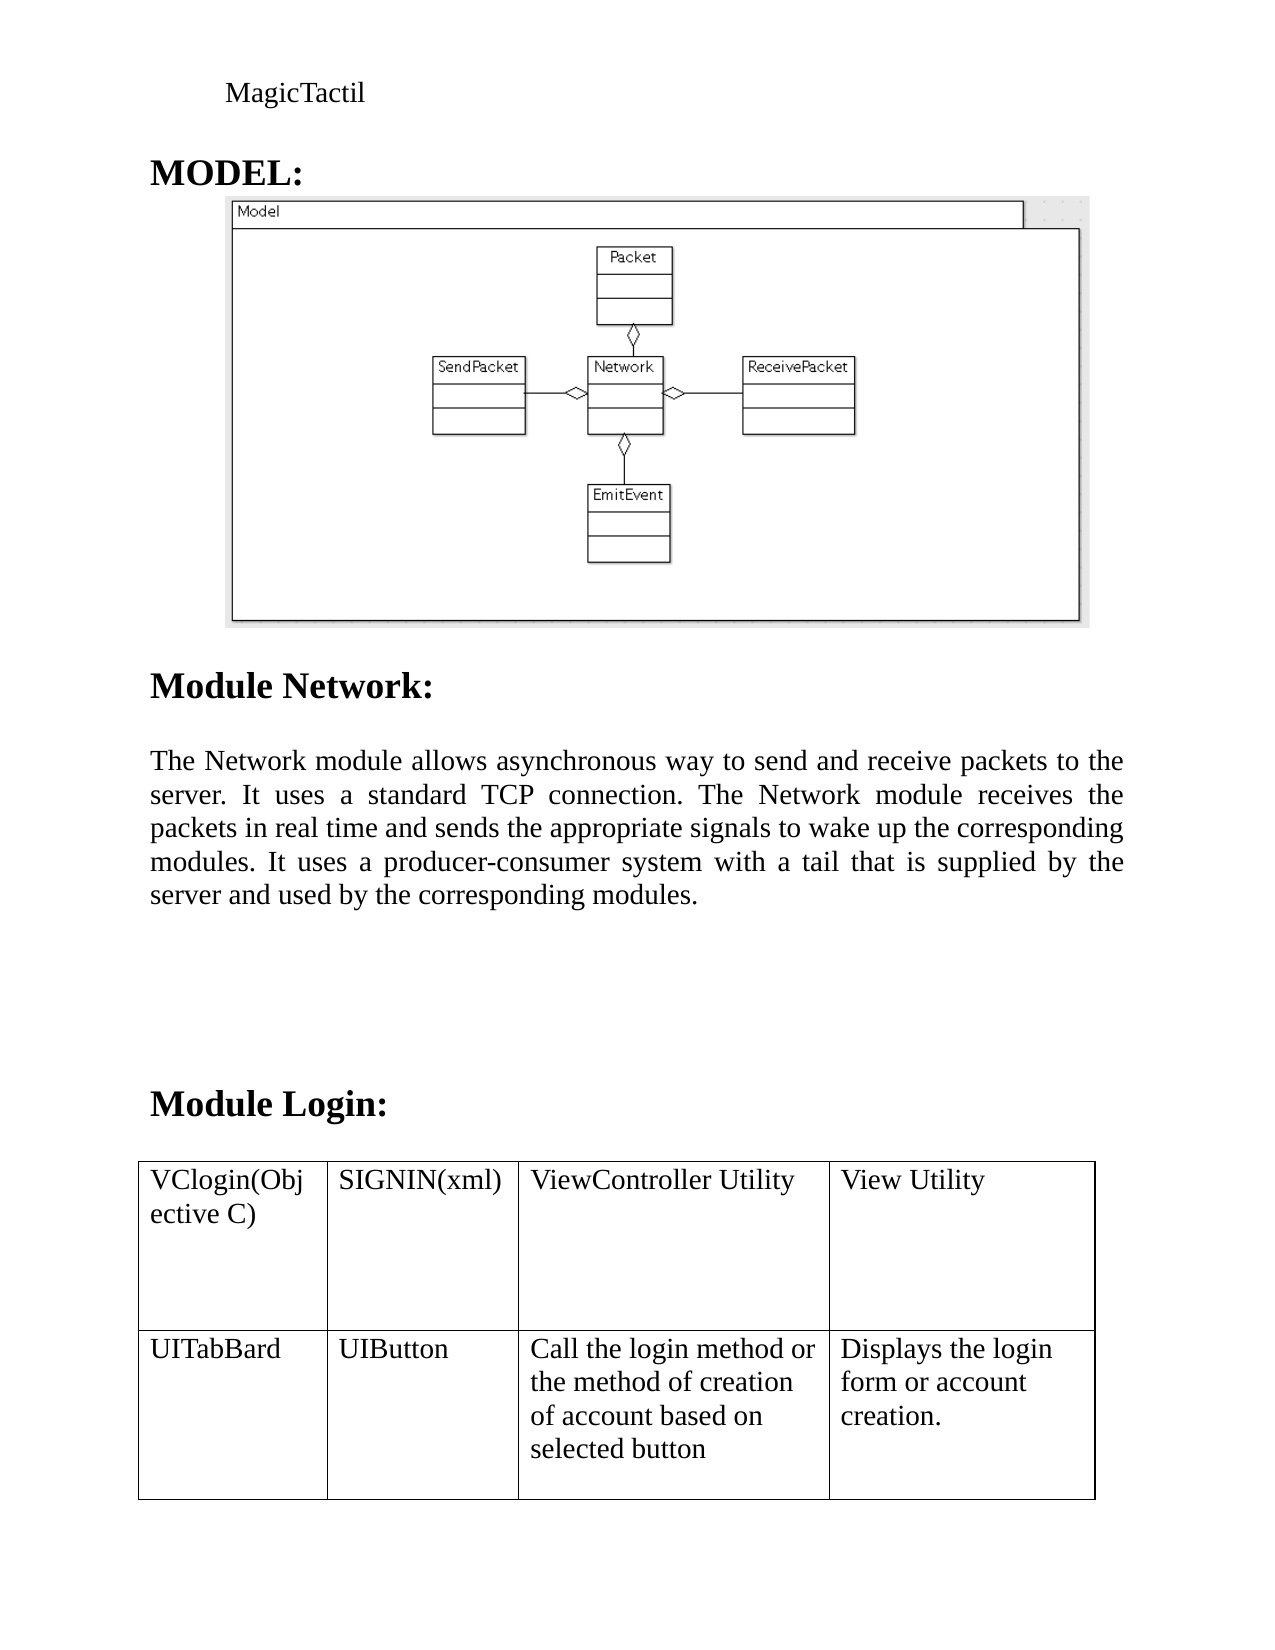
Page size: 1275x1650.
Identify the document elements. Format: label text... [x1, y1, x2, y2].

table_header ViewController Utility [519, 1162, 829, 1330]
table_header VClogin(Objective C) [139, 1162, 327, 1330]
subtitle Module Network: [150, 664, 1125, 707]
picture [225, 196, 1090, 628]
table_cell UITabBard [139, 1331, 327, 1499]
table_header View Utility [830, 1162, 1094, 1330]
subtitle MODEL: [150, 150, 1125, 193]
subtitle Module Login: [150, 1082, 1125, 1125]
text The Network module allows asynchronous way to send and receive packets to the server. It uses a standard TCP connection. The Network module receives the packets in real time and sends the appropriate signals to wake up the corresponding modules. It uses a producer-consumer system with a tail that is supplied by the server and used by the corresponding modules. [150, 743, 1125, 911]
table_cell Displays the login form or account creation. [830, 1331, 1094, 1499]
table_header SIGNIN(xml) [328, 1162, 518, 1330]
table_cell UIButton [328, 1331, 518, 1499]
table_cell Call the login method or the method of creation of account based on selected button [519, 1331, 829, 1499]
